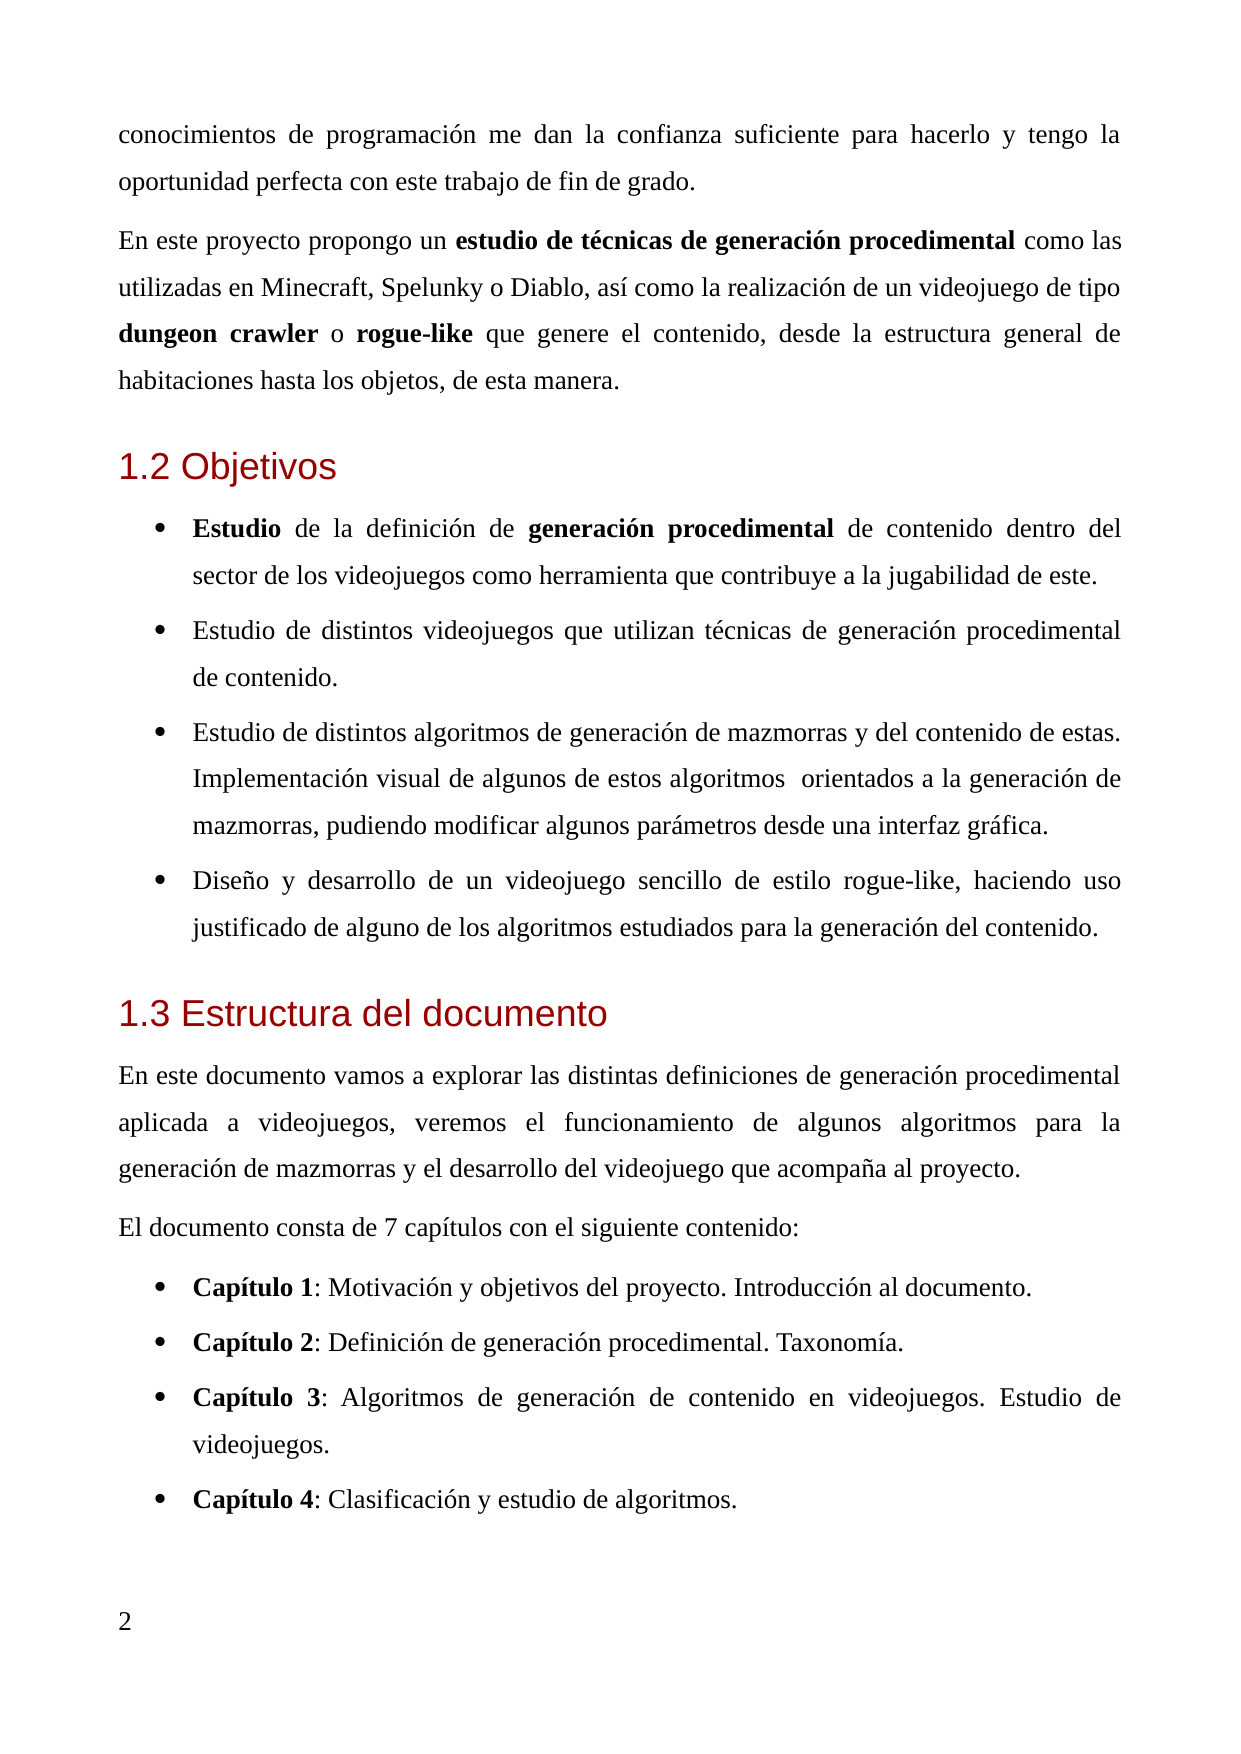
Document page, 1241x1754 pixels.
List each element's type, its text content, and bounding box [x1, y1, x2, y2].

text conocimientos de programación me dan la confianza suficiente para hacerlo y tengo la oportunidad perfecta con este trabajo de fin de grado. [118, 118, 1122, 196]
list Estudio de distintos videojuegos que utilizan técnicas de generación procedimental de contenido. [155, 614, 1122, 692]
list Capítulo 1: Motivación y objetivos del proyecto. Introducción al documento. [155, 1271, 1122, 1302]
text El documento consta de 7 capítulos con el siguiente contenido: [118, 1211, 1122, 1243]
list Capítulo 2: Definición de generación procedimental. Taxonomía. [155, 1326, 1122, 1357]
text En este proyecto propongo un estudio de técnicas de generación procedimental como las utilizadas en Minecraft, Spelunky o Diablo, así como la realización de un videojuego de tipo dungeon crawler o rogue-like que genere el contenido, desde la estructura general de habitaciones hasta los objetos, de esta manera. [118, 224, 1122, 395]
list Capítulo 4: Clasificación y estudio de algoritmos. [155, 1483, 1122, 1514]
list Estudio de distintos algoritmos de generación de mazmorras y del contenido de estas. Implementación visual de algunos de estos algoritmos orientados a la generación de mazmorras, pudiendo modificar algunos parámetros desde una interfaz gráfica. [155, 716, 1122, 840]
list Capítulo 3: Algoritmos de generación de contenido en videojuegos. Estudio de videojuegos. [155, 1381, 1122, 1459]
subtitle Objetivos [118, 444, 1122, 487]
list Diseño y desarrollo de un videojuego sencillo de estilo rogue-like, haciendo uso justificado de alguno de los algoritmos estudiados para la generación del contenido. [155, 864, 1122, 942]
subtitle Estructura del documento [118, 991, 1122, 1034]
list Estudio de la definición de generación procedimental de contenido dentro del sector de los videojuegos como herramienta que contribuye a la jugabilidad de este. [155, 512, 1122, 590]
text En este documento vamos a explorar las distintas definiciones de generación procedimental aplicada a videojuegos, veremos el funcionamiento de algunos algoritmos para la generación de mazmorras y el desarrollo del videojuego que acompaña al proyecto. [118, 1059, 1122, 1183]
